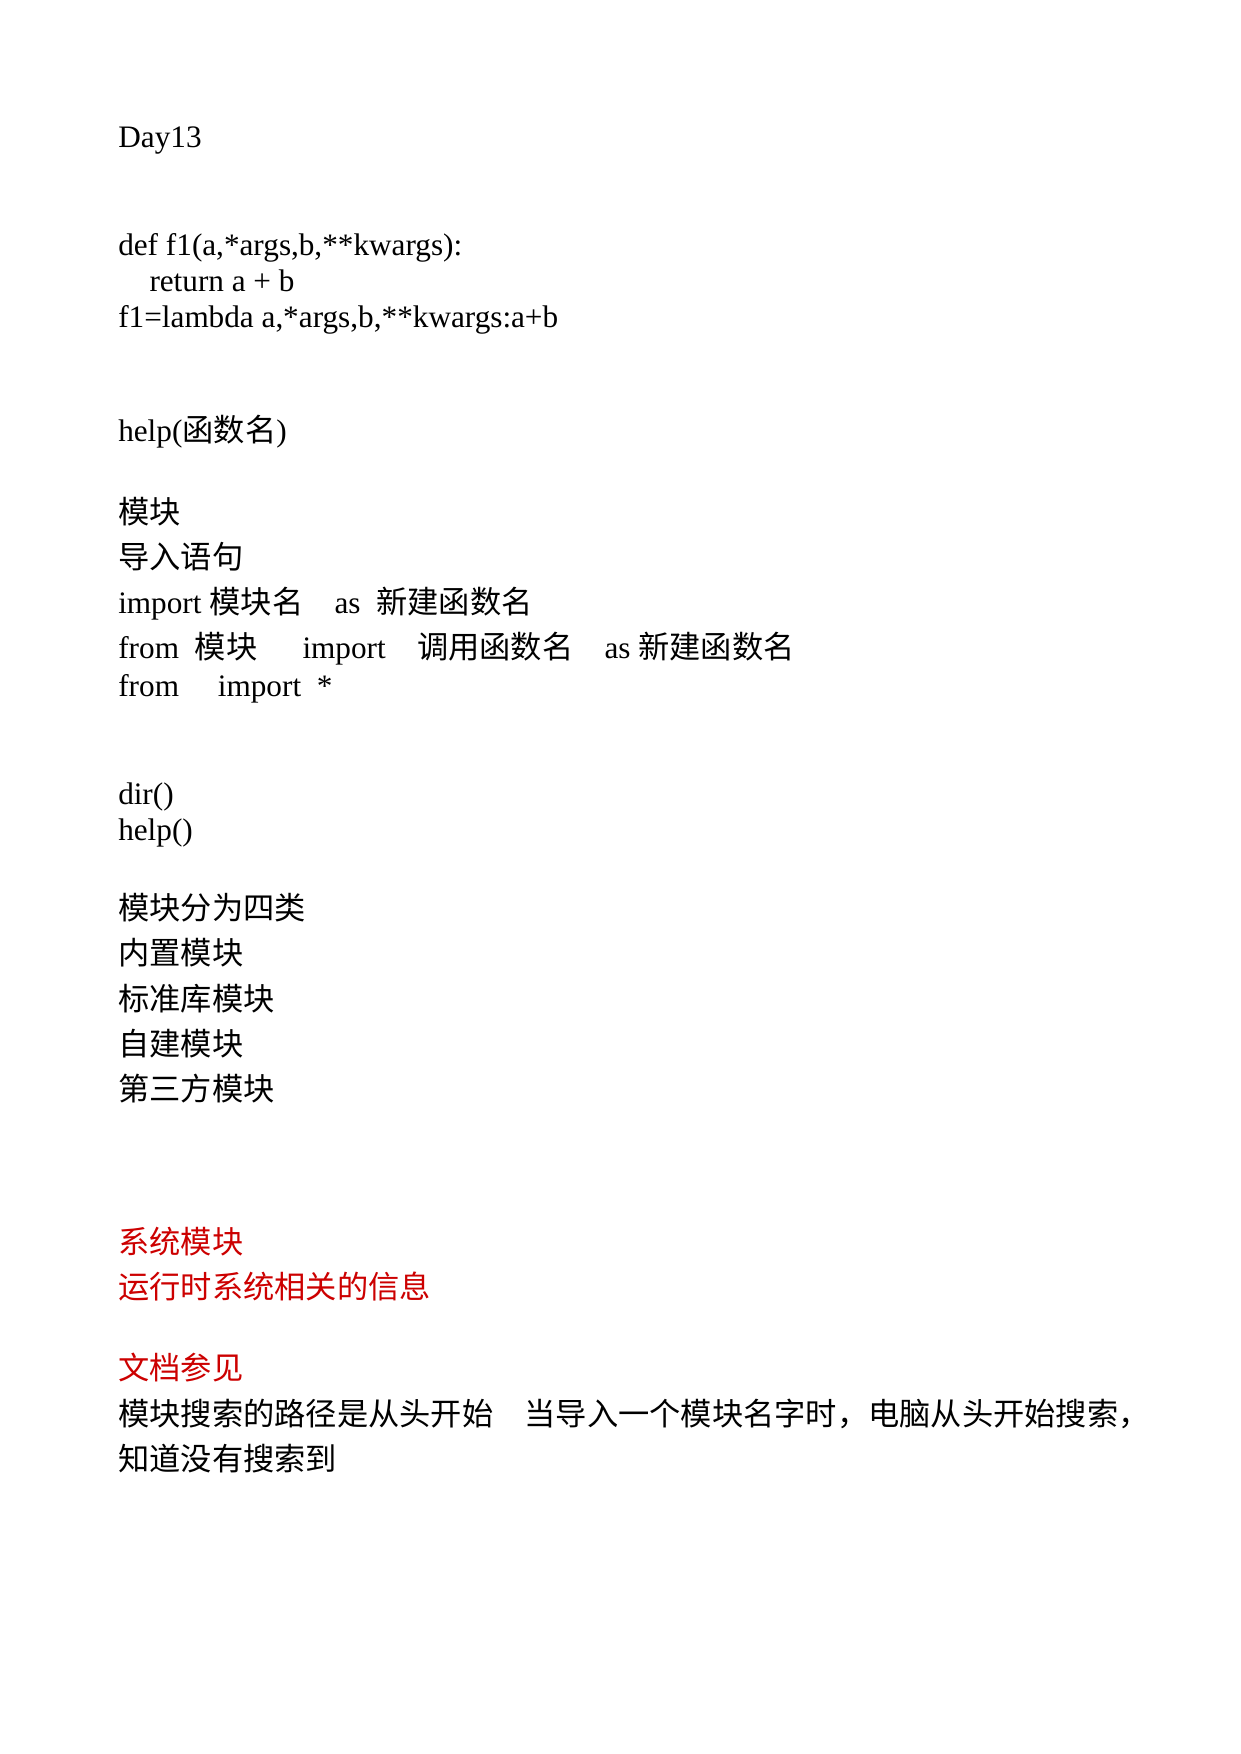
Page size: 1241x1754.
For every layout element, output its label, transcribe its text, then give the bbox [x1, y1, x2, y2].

text from 模块 import 调用函数名 as 新建函数名 [118, 622, 1122, 668]
text help() [118, 811, 1122, 847]
text 文档参见 [118, 1343, 1122, 1389]
text f1=lambda a,*args,b,**kwargs:a+b [118, 298, 1122, 334]
text Day13 [118, 118, 1122, 154]
text 导入语句 [118, 532, 1122, 577]
text 模块分为四类 [118, 883, 1122, 928]
text 内置模块 [118, 928, 1122, 974]
text 系统模块 [118, 1217, 1122, 1262]
text import 模块名 as 新建函数名 [118, 577, 1122, 622]
text 自建模块 [118, 1019, 1122, 1064]
text from import * [118, 668, 1122, 703]
text 模块搜索的路径是从头开始 当导入一个模块名字时，电脑从头开始搜索，知道没有搜索到 [118, 1389, 1122, 1479]
text return a + b [118, 262, 1122, 298]
text def f1(a,*args,b,**kwargs): [118, 226, 1122, 262]
text dir() [118, 775, 1122, 811]
text 模块 [118, 487, 1122, 532]
text 运行时系统相关的信息 [118, 1262, 1122, 1307]
text 标准库模块 [118, 974, 1122, 1019]
text 第三方模块 [118, 1064, 1122, 1109]
text help(函数名) [118, 406, 1122, 451]
